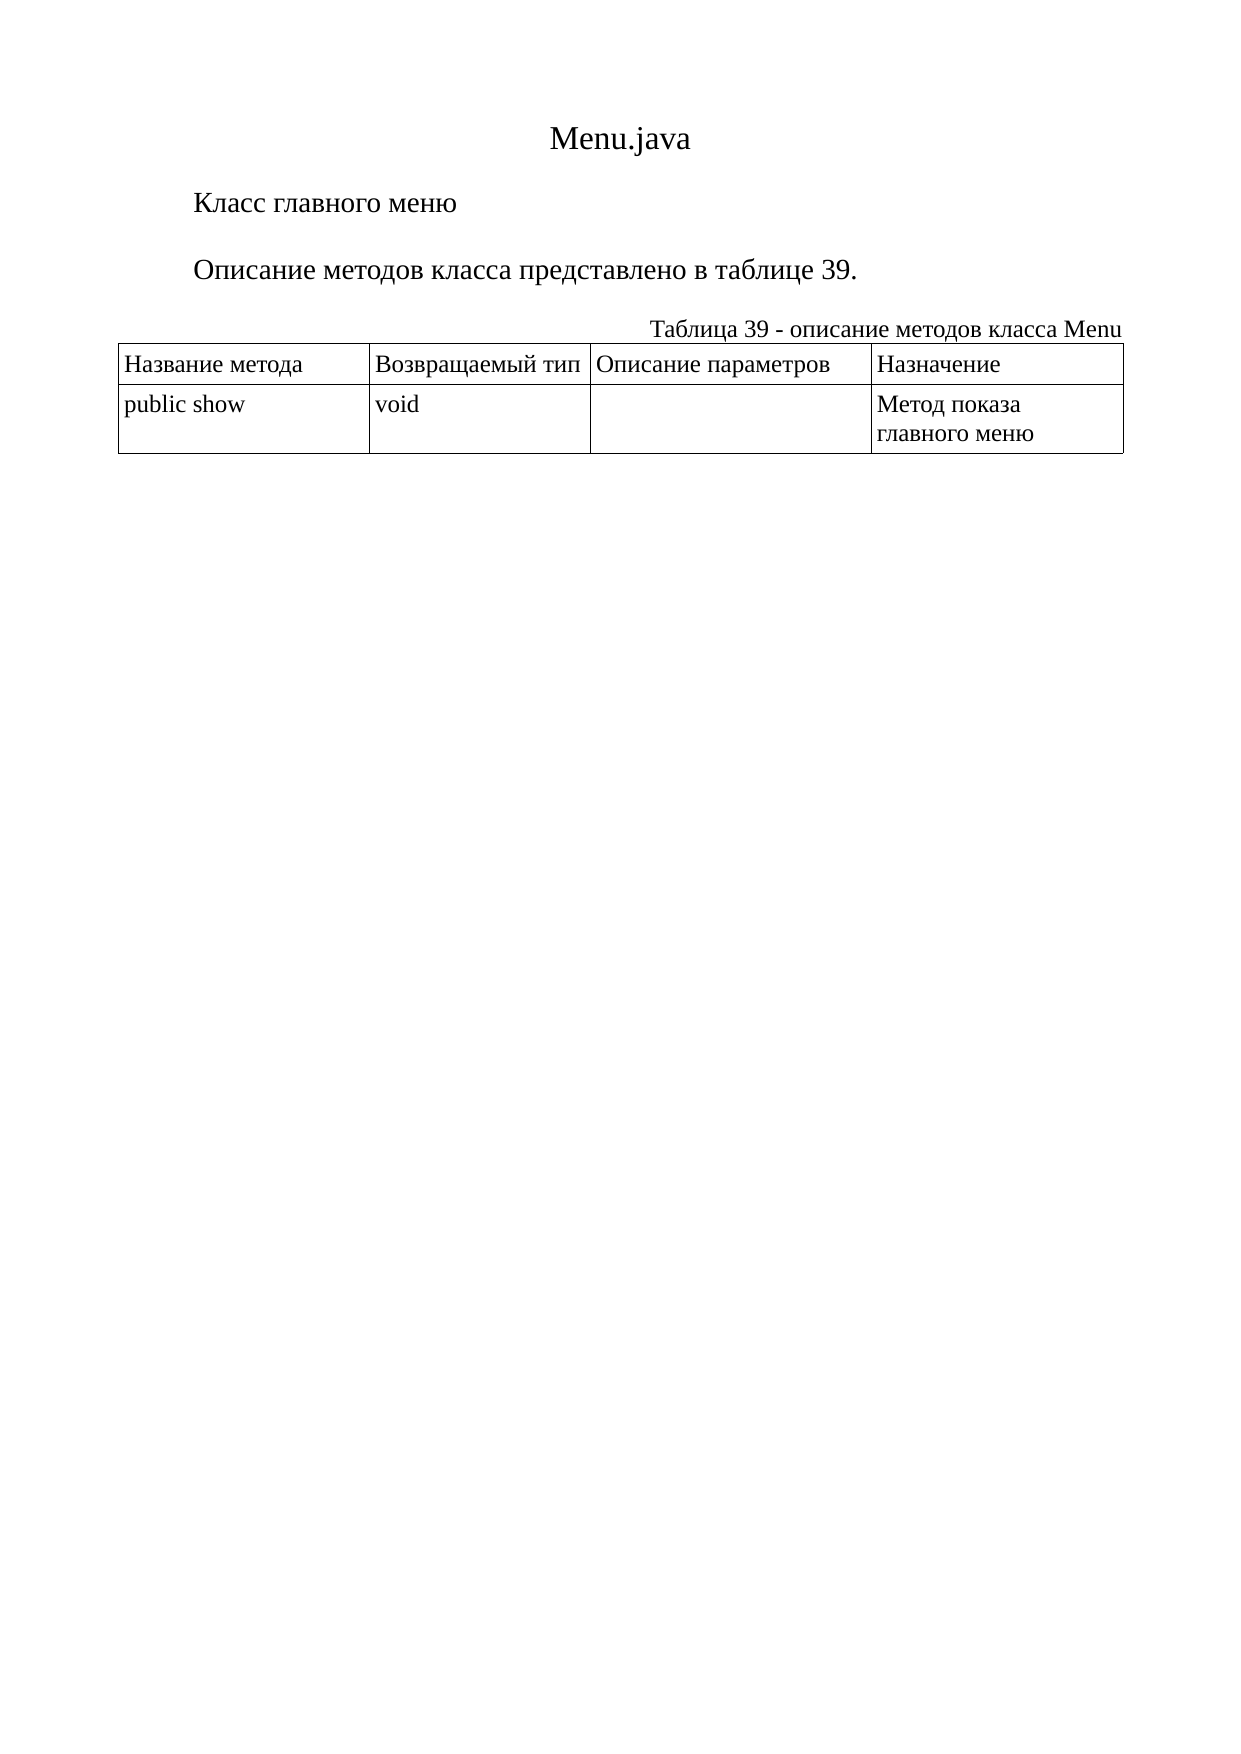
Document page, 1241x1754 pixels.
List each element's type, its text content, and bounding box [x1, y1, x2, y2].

text Описание методов класса представлено в таблице 39. [118, 252, 1122, 286]
table_cell public show [119, 385, 369, 453]
table_cell Метод показа главного меню [872, 385, 1123, 453]
table_header Возвращаемый тип [370, 344, 590, 384]
table_header Назначение [872, 344, 1123, 384]
table_header Описание параметров [591, 344, 871, 384]
text Таблица 39 - описание методов класса Menu [118, 314, 1122, 343]
text Menu.java [118, 118, 1122, 156]
table_cell void [370, 385, 590, 453]
table_cell [591, 385, 871, 453]
table_header Название метода [119, 344, 369, 384]
text Класс главного меню [118, 185, 1122, 219]
